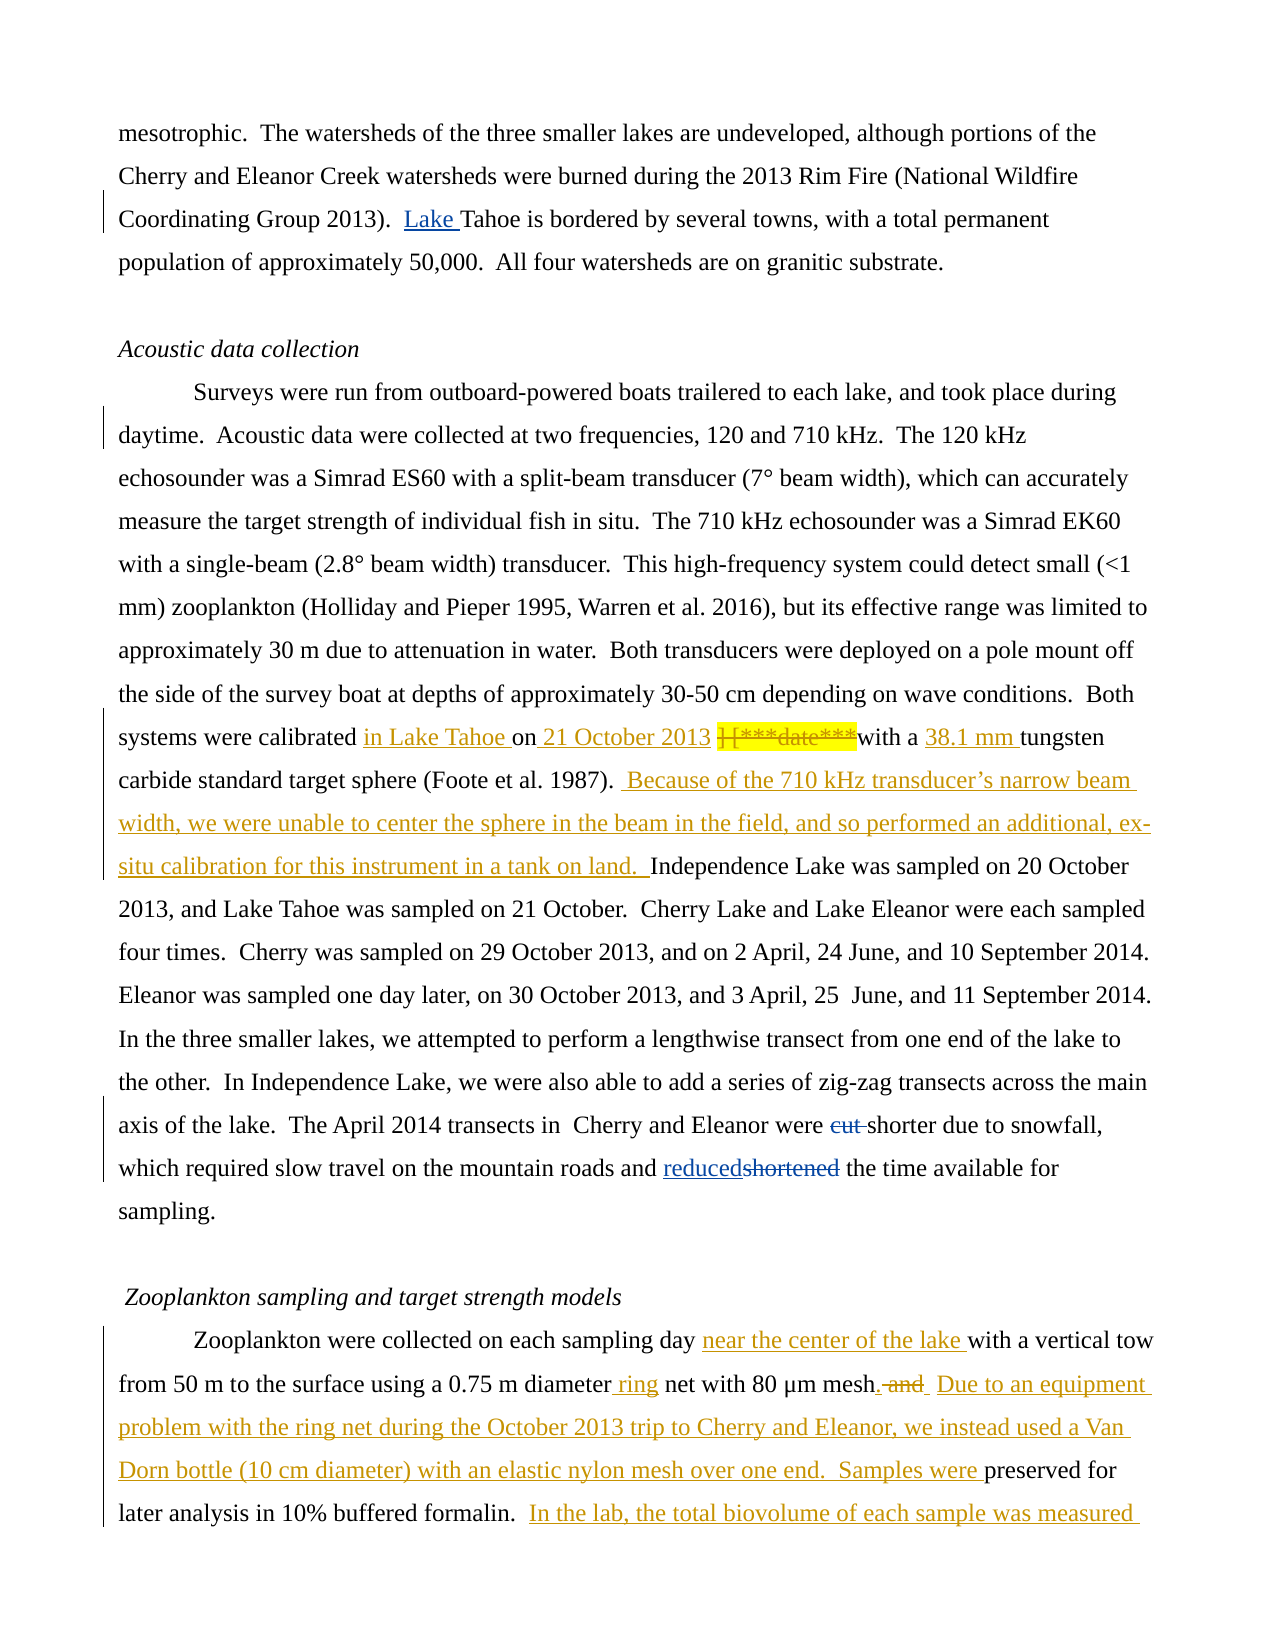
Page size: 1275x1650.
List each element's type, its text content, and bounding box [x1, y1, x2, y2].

text mesotrophic. The watersheds of the three smaller lakes are undeveloped, although portions of the Cherry and Eleanor Creek watersheds were burned during the 2013 Rim Fire (National Wildfire Coordinating Group 2013)⁠. Lake Tahoe is bordered by several towns, with a total permanent population of approximately 50,000. All four watersheds are on granitic substrate. [118, 118, 1157, 276]
text Acoustic data collection [118, 334, 1157, 362]
text Zooplankton were collected on each sampling day near the center of the lake with a vertical tow from 50 m to the surface using a 0.75 m diameter ring net with 80 μm mesh. Due to an equipment problem with the ring net during the October 2013 trip to Cherry and Eleanor, we instead used a Van Dorn bottle (10 cm diameter) with an elastic nylon mesh over one end. Samples were preserved for later analysis in 10% buffered formalin. In the lab, the total biovolume of each sample was measured [118, 1326, 1157, 1527]
text Zooplankton sampling and target strength models [118, 1282, 1157, 1311]
text Surveys were run from outboard-powered boats trailered to each lake, and took place during daytime. Acoustic data were collected at two frequencies, 120 and 710 kHz. The 120 kHz echosounder was a Simrad ES60 with a split-beam transducer (7° beam width), which can accurately measure the target strength of individual fish in situ. The 710 kHz echosounder was a Simrad EK60 with a single-beam (2.8° beam width) transducer. This high-frequency system could detect small (<1 mm) zooplankton (Holliday and Pieper 1995, Warren et al. 2016)⁠, but its effective range was limited to approximately 30 m due to attenuation in water. Both transducers were deployed on a pole mount off the side of the survey boat at depths of approximately 30-50 cm depending on wave conditions. Both systems were calibrated in Lake Tahoe on 21 October 2013 with a 38.1 mm tungsten carbide standard target sphere (Foote et al. 1987)⁠. Because of the 710 kHz transducer’s narrow beam width, we were unable to center the sphere in the beam in the field, and so performed an additional, ex-situ calibration for this instrument in a tank on land. Independence Lake was sampled on 20 October 2013, and Lake Tahoe was sampled on 21 October. Cherry Lake and Lake Eleanor were each sampled four times. Cherry was sampled on 29 October 2013, and on 2 April, 24 June, and 10 September 2014. Eleanor was sampled one day later, on 30 October 2013, and 3 April, 25 June, and 11 September 2014. In the three smaller lakes, we attempted to perform a lengthwise transect from one end of the lake to the other. In Independence Lake, we were also able to add a series of zig-zag transects across the main axis of the lake. The April 2014 transects in Cherry and Eleanor were shorter due to snowfall, which required slow travel on the mountain roads and reduced the time available for sampling. [118, 377, 1157, 1225]
